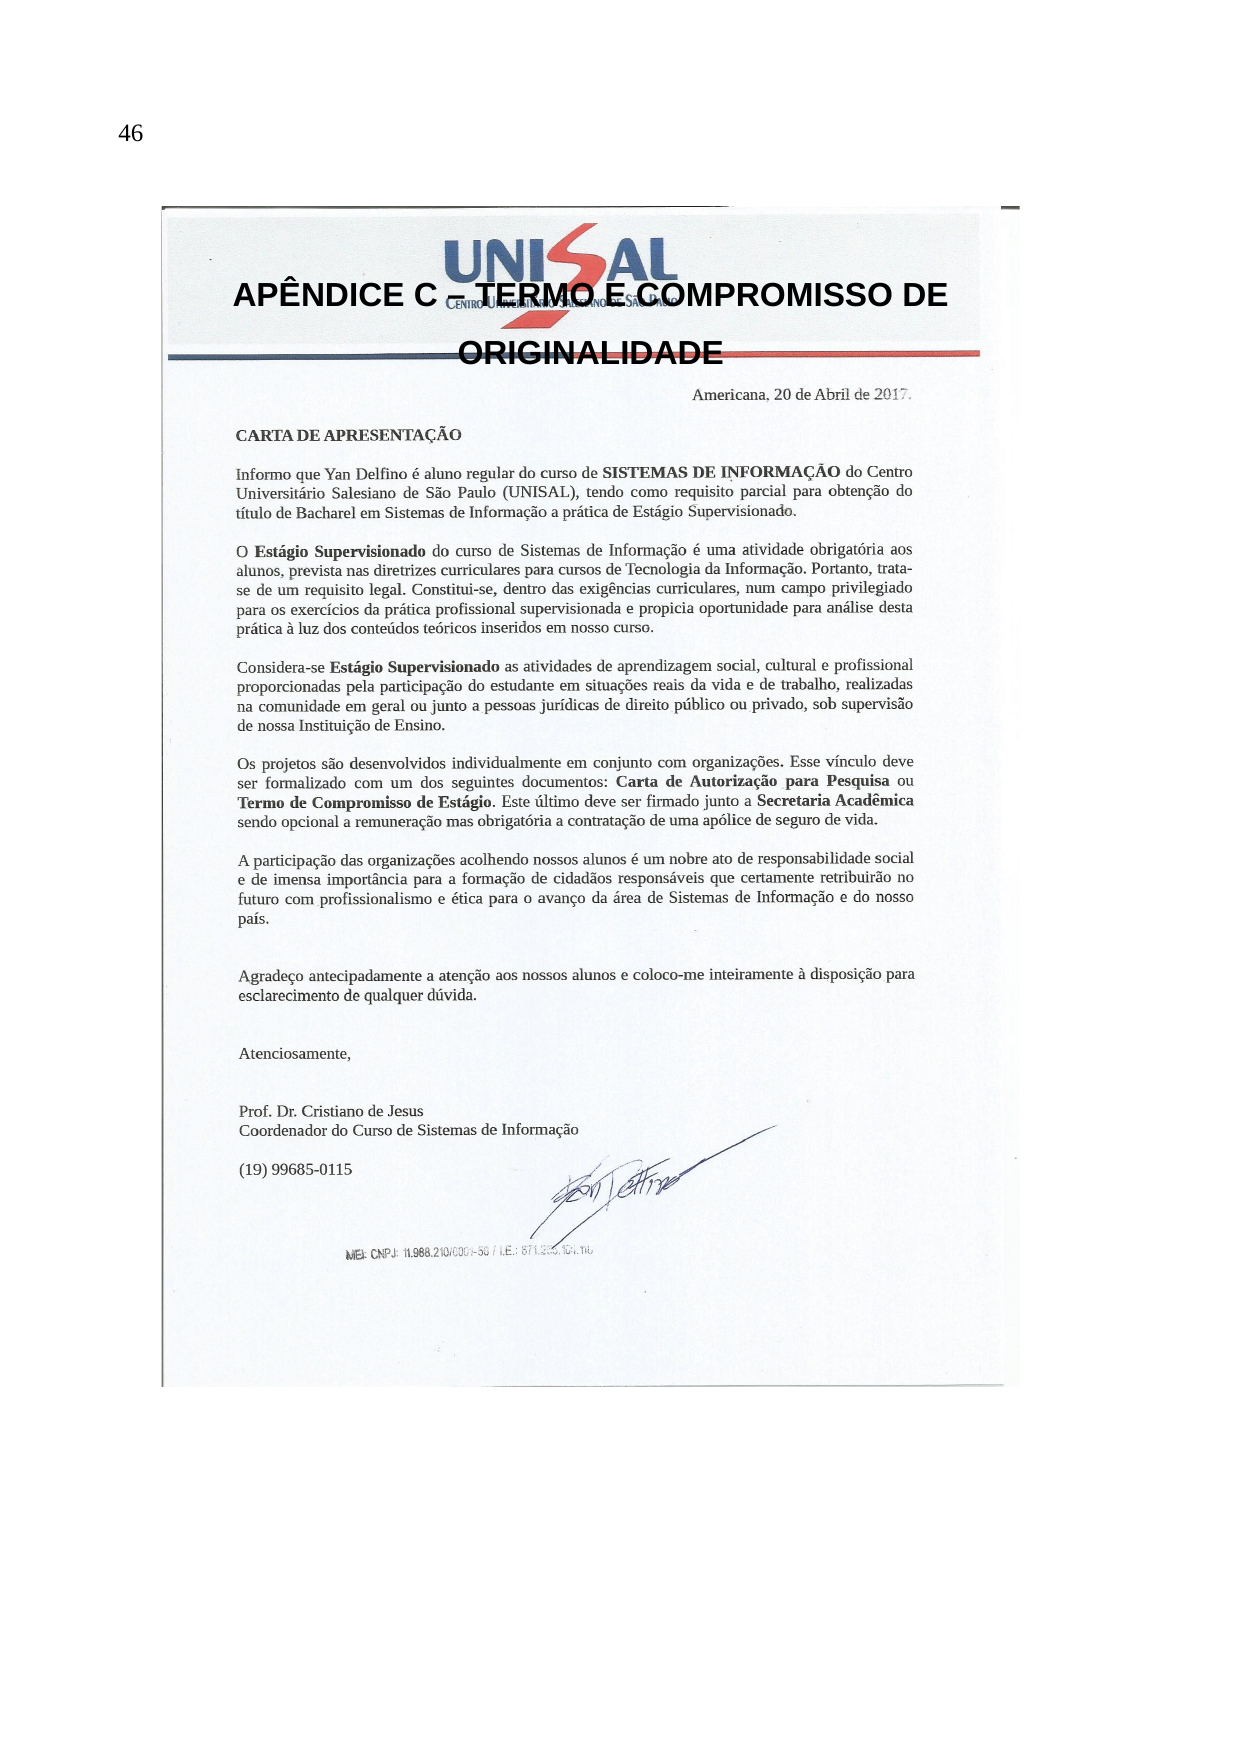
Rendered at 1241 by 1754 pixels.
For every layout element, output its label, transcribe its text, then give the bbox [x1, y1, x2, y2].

subtitle APÊNDICE C – Termo e compromisso de originalidade [118, 276, 161, 372]
subtitle APÊNDICE C – Termo e compromisso de originalidade [1020, 276, 1063, 372]
picture [161, 206, 1020, 1387]
